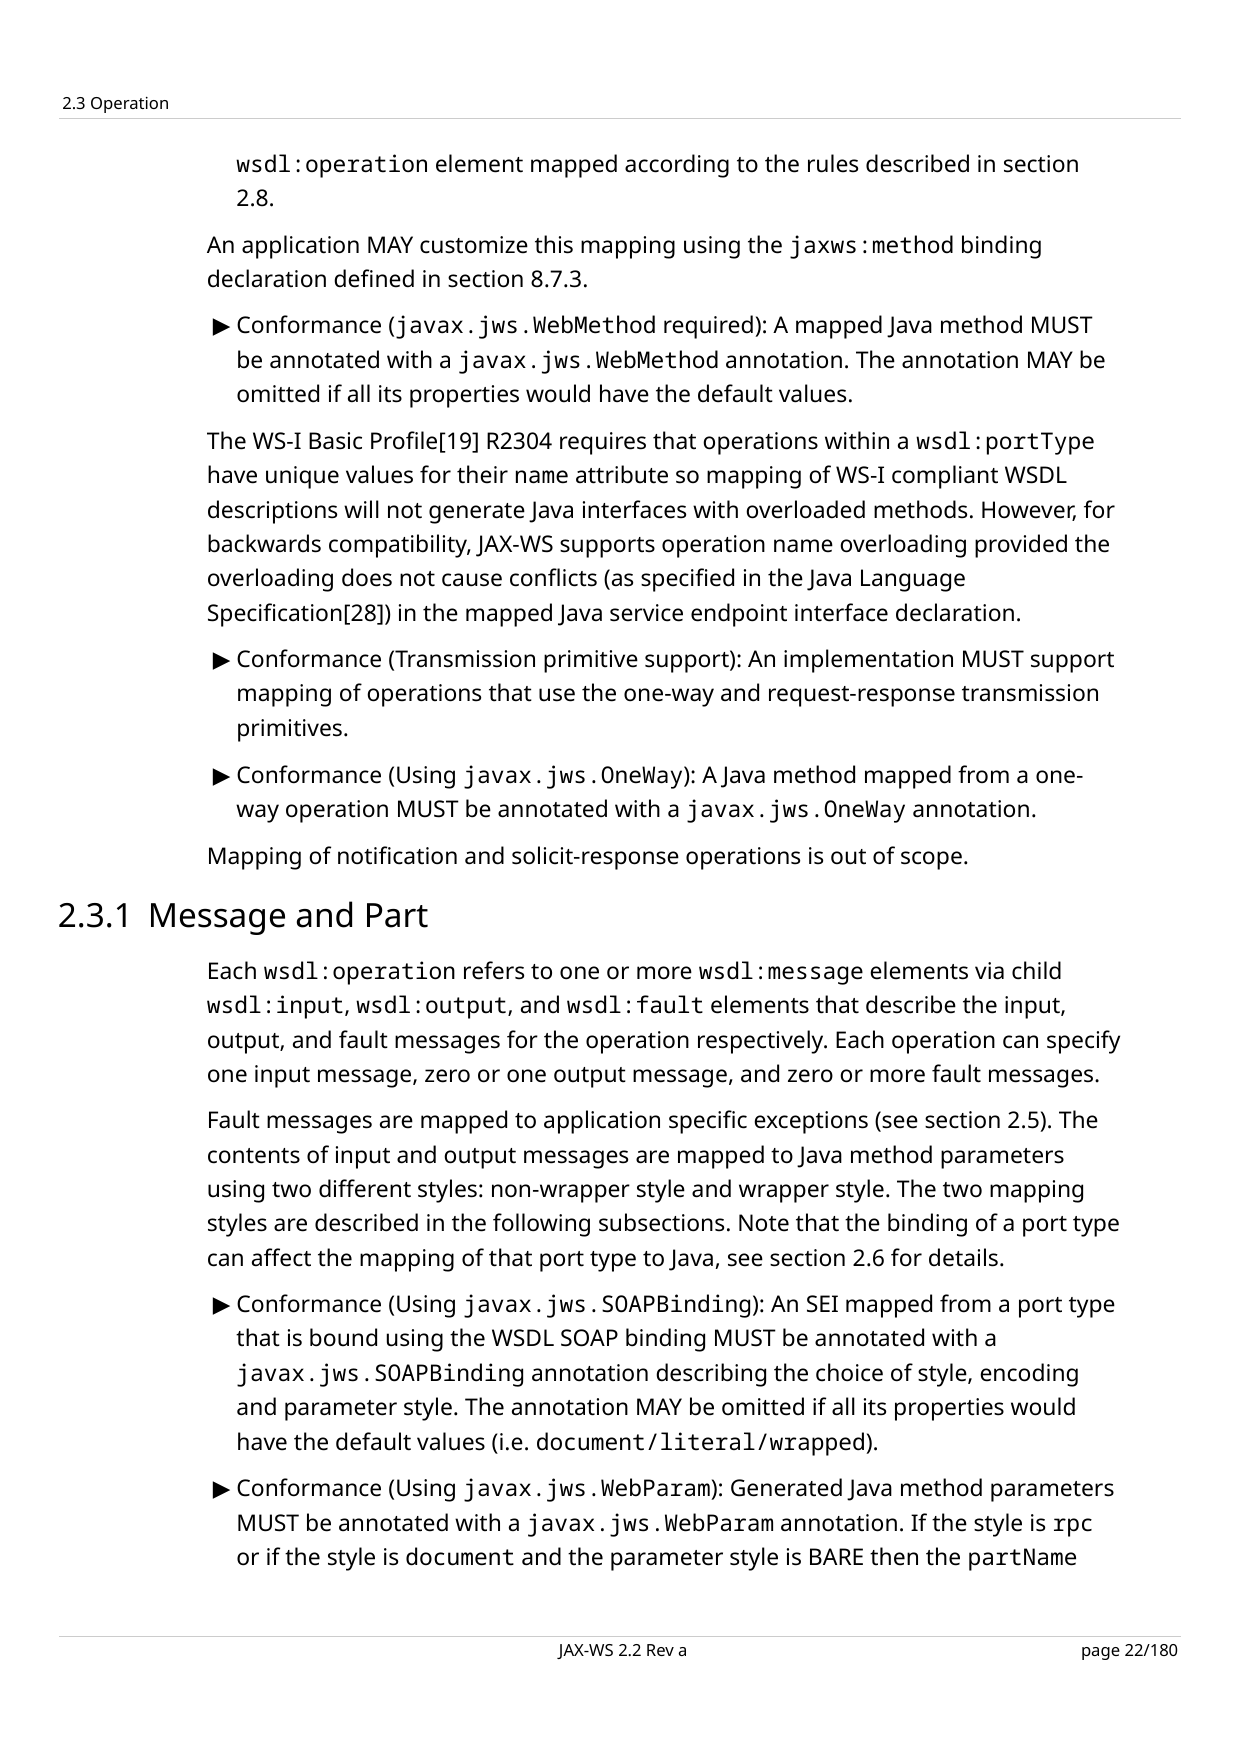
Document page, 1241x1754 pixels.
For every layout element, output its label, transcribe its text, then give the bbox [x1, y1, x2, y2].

list Conformance (Transmission primitive support): An implementation MUST support mapping of operations that use the one-way and request-response transmission primitives. [221, 643, 1122, 743]
list Conformance (Method naming): In the absence of customizations, the name of a mapped Java method MUST be the value of the name attribute of the wsdl:operation element mapped according to the rules described in section 2.8. [221, 147, 1122, 213]
text An application MAY customize this mapping using the jaxws:method binding declaration defined in section 8.7.3. [207, 229, 1122, 294]
list Conformance (Using javax.jws.WebParam): Generated Java method parameters MUST be annotated with a javax.jws.WebParam annotation. If the style is rpc or if the style is document and the parameter style is BARE then the partName element of javax.jws.WebParam MUST refer to the wsdl:part name of the parameter. [221, 1472, 1122, 1572]
text The WS-I Basic Profile[19] R2304 requires that operations within a wsdl:portType have unique values for their name attribute so mapping of WS-I compliant WSDL descriptions will not generate Java interfaces with overloaded methods. However, for backwards compatibility, JAX-WS supports operation name overloading provided the overloading does not cause conflicts (as specified in the Java Language Specification[28]) in the mapped Java service endpoint interface declaration. [207, 425, 1122, 628]
list Conformance (javax.jws.WebMethod required): A mapped Java method MUST be annotated with a javax.jws.WebMethod annotation. The annotation MAY be omitted if all its properties would have the default values. [221, 309, 1122, 409]
text Mapping of notification and solicit-response operations is out of scope. [207, 840, 1122, 871]
text Fault messages are mapped to application specific exceptions (see section 2.5). The contents of input and output messages are mapped to Java method parameters using two different styles: non-wrapper style and wrapper style. The two mapping styles are described in the following subsections. Note that the binding of a port type can affect the mapping of that port type to Java, see section 2.6 for details. [207, 1104, 1122, 1273]
subtitle Message and Part [133, 892, 1181, 937]
list Conformance (Using javax.jws.OneWay): A Java method mapped from a one-way operation MUST be annotated with a javax.jws.OneWay annotation. [221, 758, 1122, 824]
list Conformance (Using javax.jws.SOAPBinding): An SEI mapped from a port type that is bound using the WSDL SOAP binding MUST be annotated with a javax.jws.SOAPBinding annotation describing the choice of style, encoding and parameter style. The annotation MAY be omitted if all its properties would have the default values (i.e. document/literal/wrapped). [221, 1288, 1122, 1457]
text Each wsdl:operation refers to one or more wsdl:message elements via child wsdl:input, wsdl:output, and wsdl:fault elements that describe the input, output, and fault messages for the operation respectively. Each operation can specify one input message, zero or one output message, and zero or more fault messages. [207, 955, 1122, 1089]
